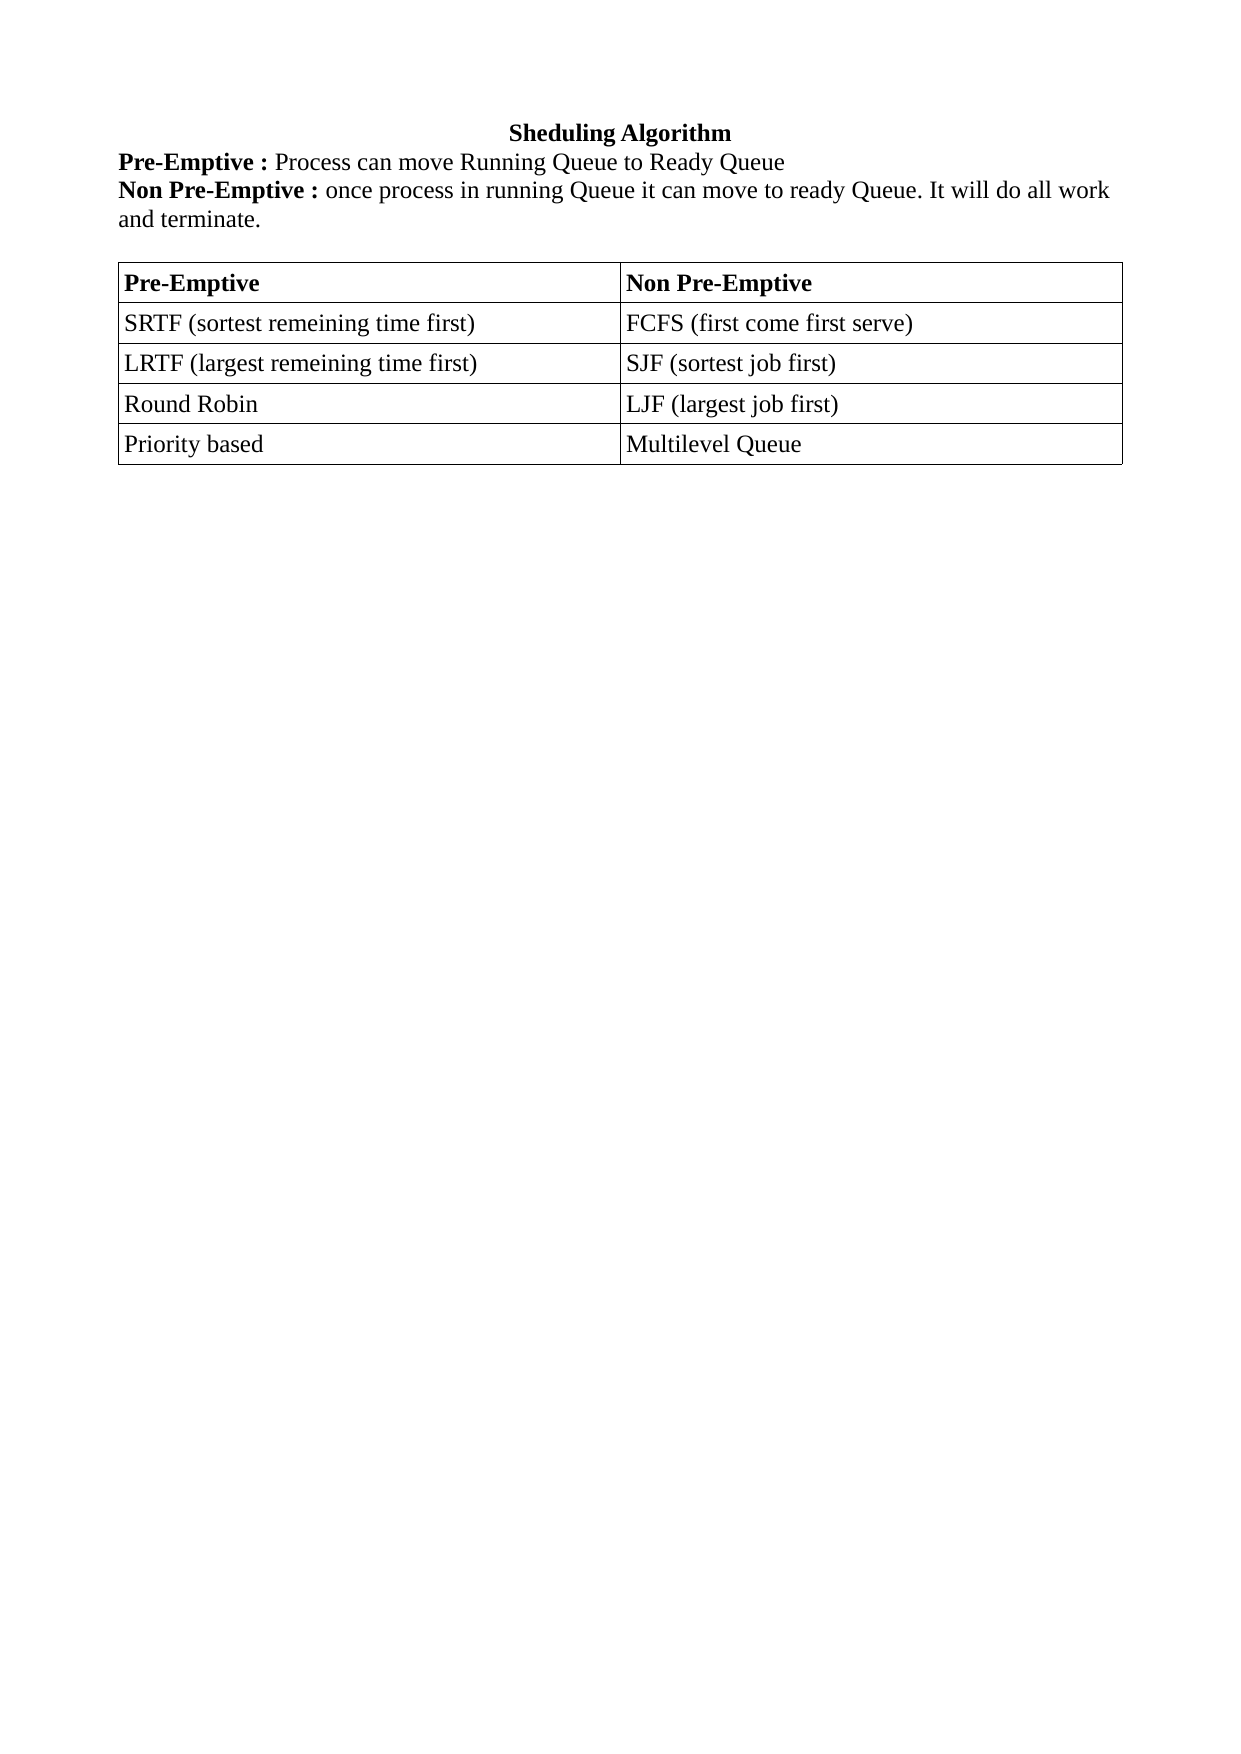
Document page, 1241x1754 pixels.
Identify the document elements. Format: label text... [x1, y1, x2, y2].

table_cell Multilevel Queue [621, 424, 1122, 463]
table_cell LRTF (largest remeining time first) [119, 344, 620, 383]
table_cell SJF (sortest job first) [621, 344, 1122, 383]
table_cell LJF (largest job first) [621, 384, 1122, 423]
table_cell Round Robin [119, 384, 620, 423]
table_cell Priority based [119, 424, 620, 463]
text Non Pre-Emptive : once process in running Queue it can move to ready Queue. It will do all work and terminate. [118, 176, 1122, 233]
text Pre-Emptive : Process can move Running Queue to Ready Queue [118, 147, 1122, 176]
table_header Non Pre-Emptive [621, 263, 1122, 302]
text Sheduling Algorithm [118, 118, 1122, 147]
table_header Pre-Emptive [119, 263, 620, 302]
table_cell SRTF (sortest remeining time first) [119, 303, 620, 342]
table_cell FCFS (first come first serve) [621, 303, 1122, 342]
